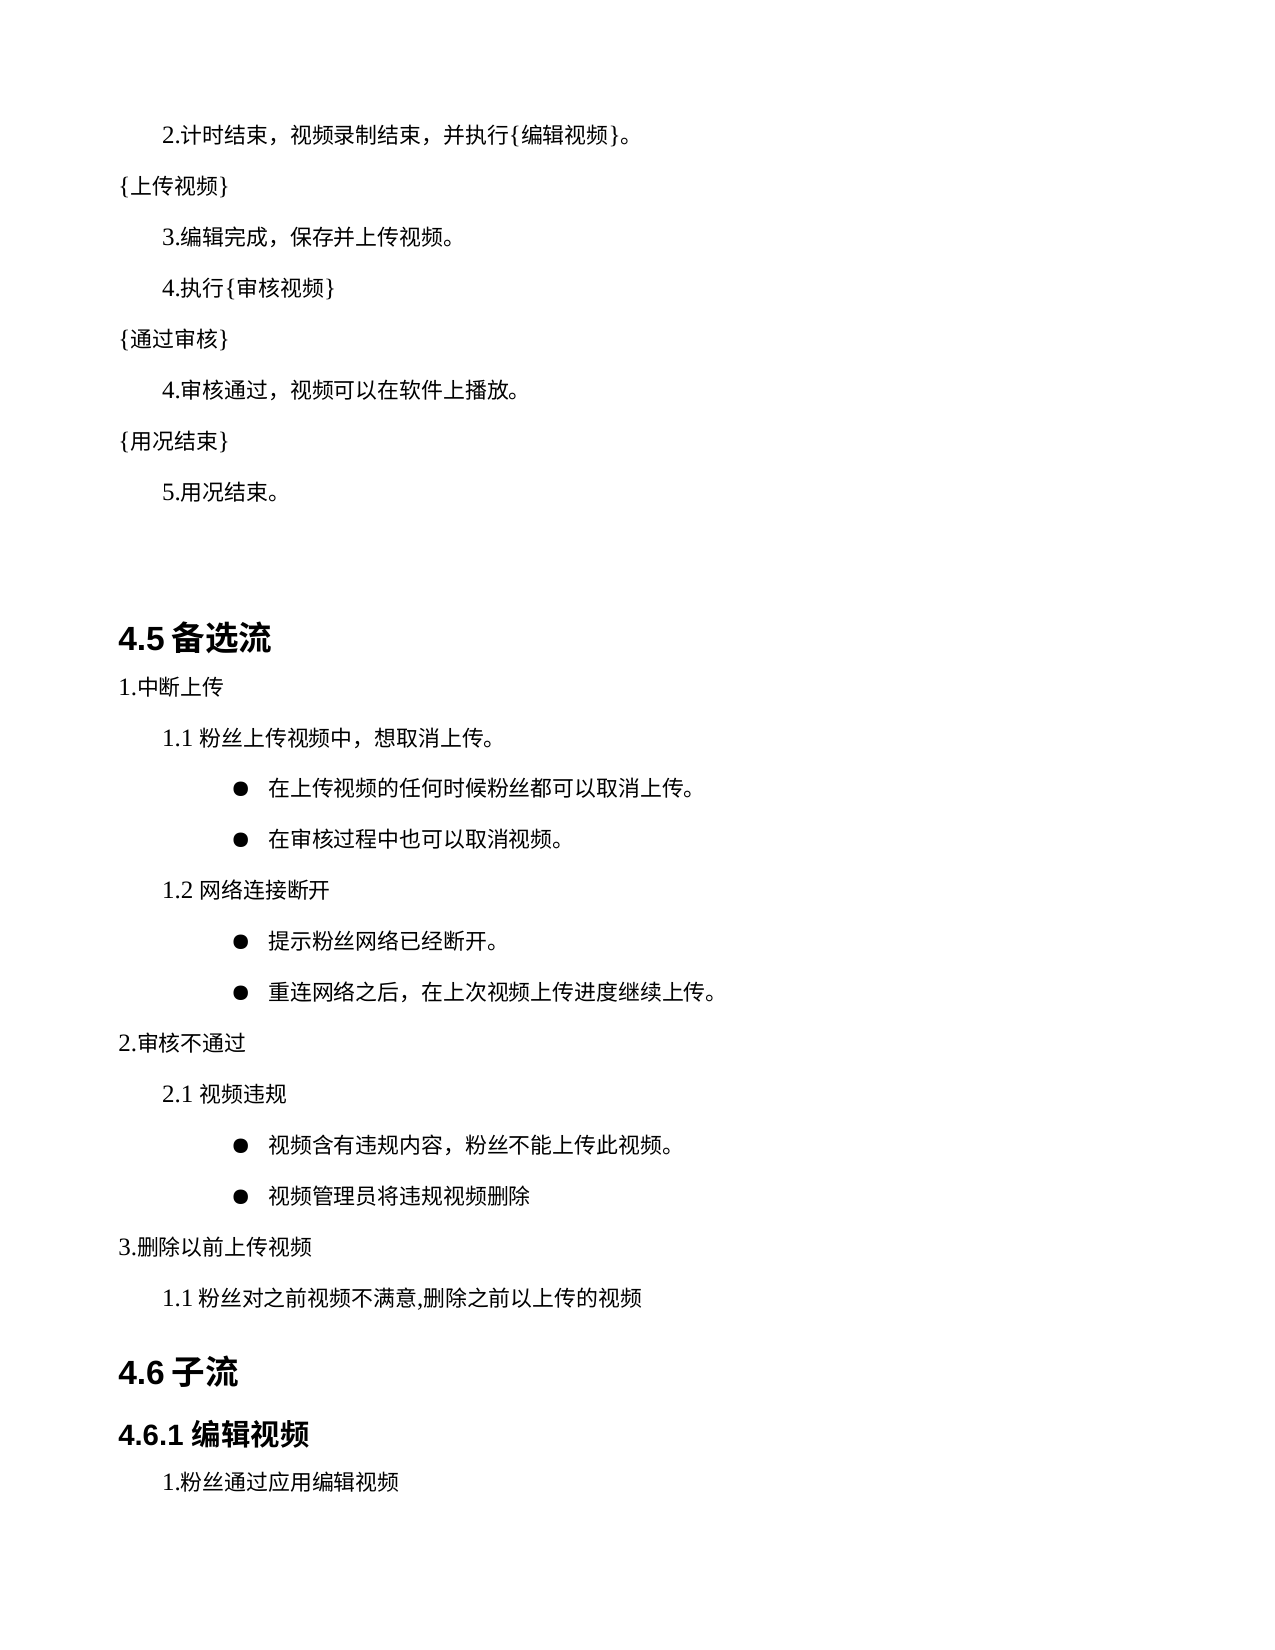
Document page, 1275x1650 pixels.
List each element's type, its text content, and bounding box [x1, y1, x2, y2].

subtitle 4.5备选流 [118, 618, 1157, 657]
list 视频管理员将违规视频删除 [231, 1179, 1157, 1211]
text 3.编辑完成，保存并上传视频。 [118, 220, 1157, 252]
text 2.审核不通过 [118, 1026, 1157, 1058]
list 在审核过程中也可以取消视频。 [231, 822, 1157, 854]
text 1.中断上传 [118, 669, 1157, 701]
text 4.执行{审核视频} [118, 271, 1157, 303]
text {用况结束} [118, 424, 1157, 455]
text 1.粉丝通过应用编辑视频 [118, 1464, 1157, 1496]
text 2.计时结束，视频录制结束，并执行{编辑视频}。 [118, 118, 1157, 150]
text 4.审核通过，视频可以在软件上播放。 [118, 373, 1157, 404]
text 5.用况结束。 [118, 475, 1157, 506]
list 提示粉丝网络已经断开。 [231, 924, 1157, 956]
text 1.1粉丝对之前视频不满意,删除之前以上传的视频 [118, 1281, 1157, 1312]
subtitle 4.6.1 编辑视频 [118, 1418, 1157, 1452]
text {通过审核} [118, 322, 1157, 353]
text 1.1 粉丝上传视频中，想取消上传。 [118, 721, 1157, 752]
text 3.删除以前上传视频 [118, 1230, 1157, 1262]
text 1.2 网络连接断开 [118, 873, 1157, 905]
list 重连网络之后，在上次视频上传进度继续上传。 [231, 975, 1157, 1007]
subtitle 4.6子流 [118, 1353, 1157, 1391]
text 2.1 视频违规 [118, 1077, 1157, 1109]
text {上传视频} [118, 169, 1157, 201]
list 在上传视频的任何时候粉丝都可以取消上传。 [231, 771, 1157, 803]
list 视频含有违规内容，粉丝不能上传此视频。 [231, 1128, 1157, 1160]
